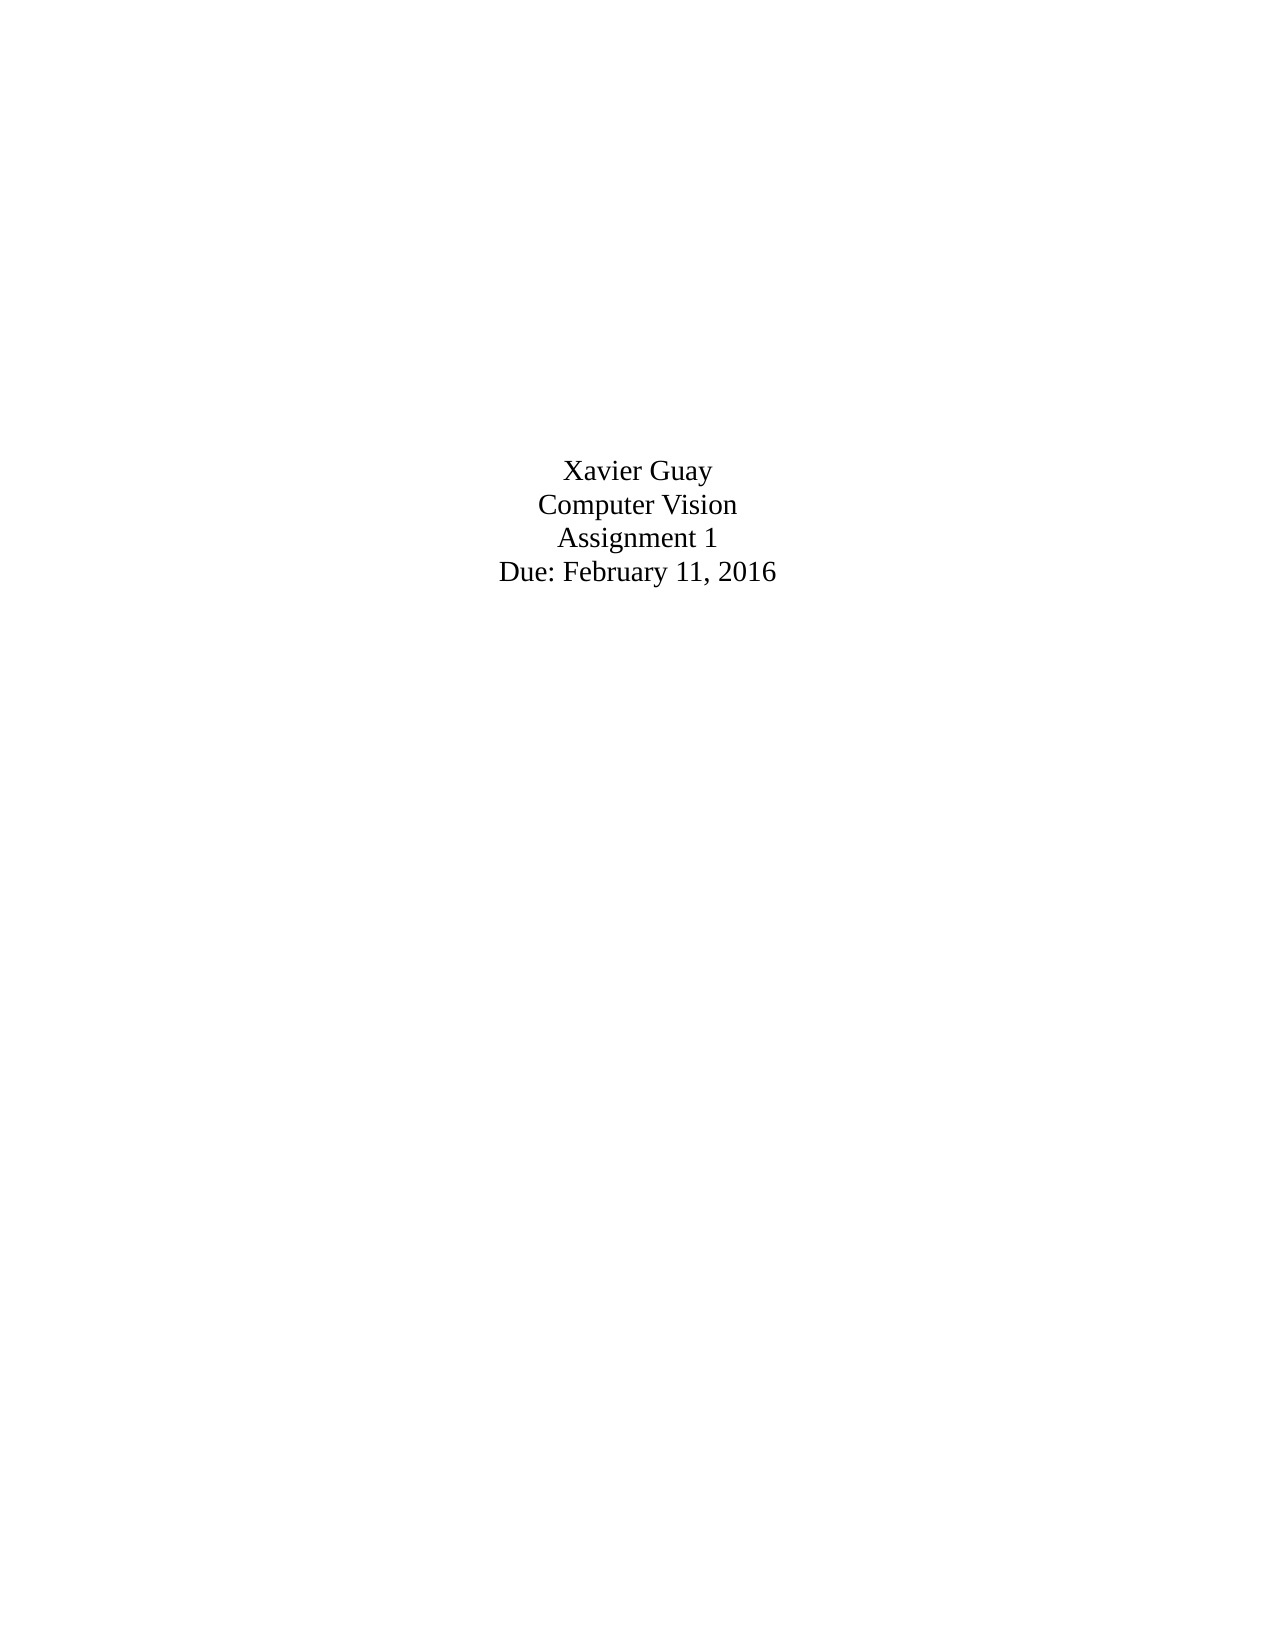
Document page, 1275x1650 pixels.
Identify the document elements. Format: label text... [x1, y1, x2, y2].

text Assignment 1 [118, 521, 1157, 554]
text Xavier Guay [118, 453, 1157, 487]
text Computer Vision [118, 487, 1157, 521]
text Due: February 11, 2016 [118, 554, 1157, 588]
